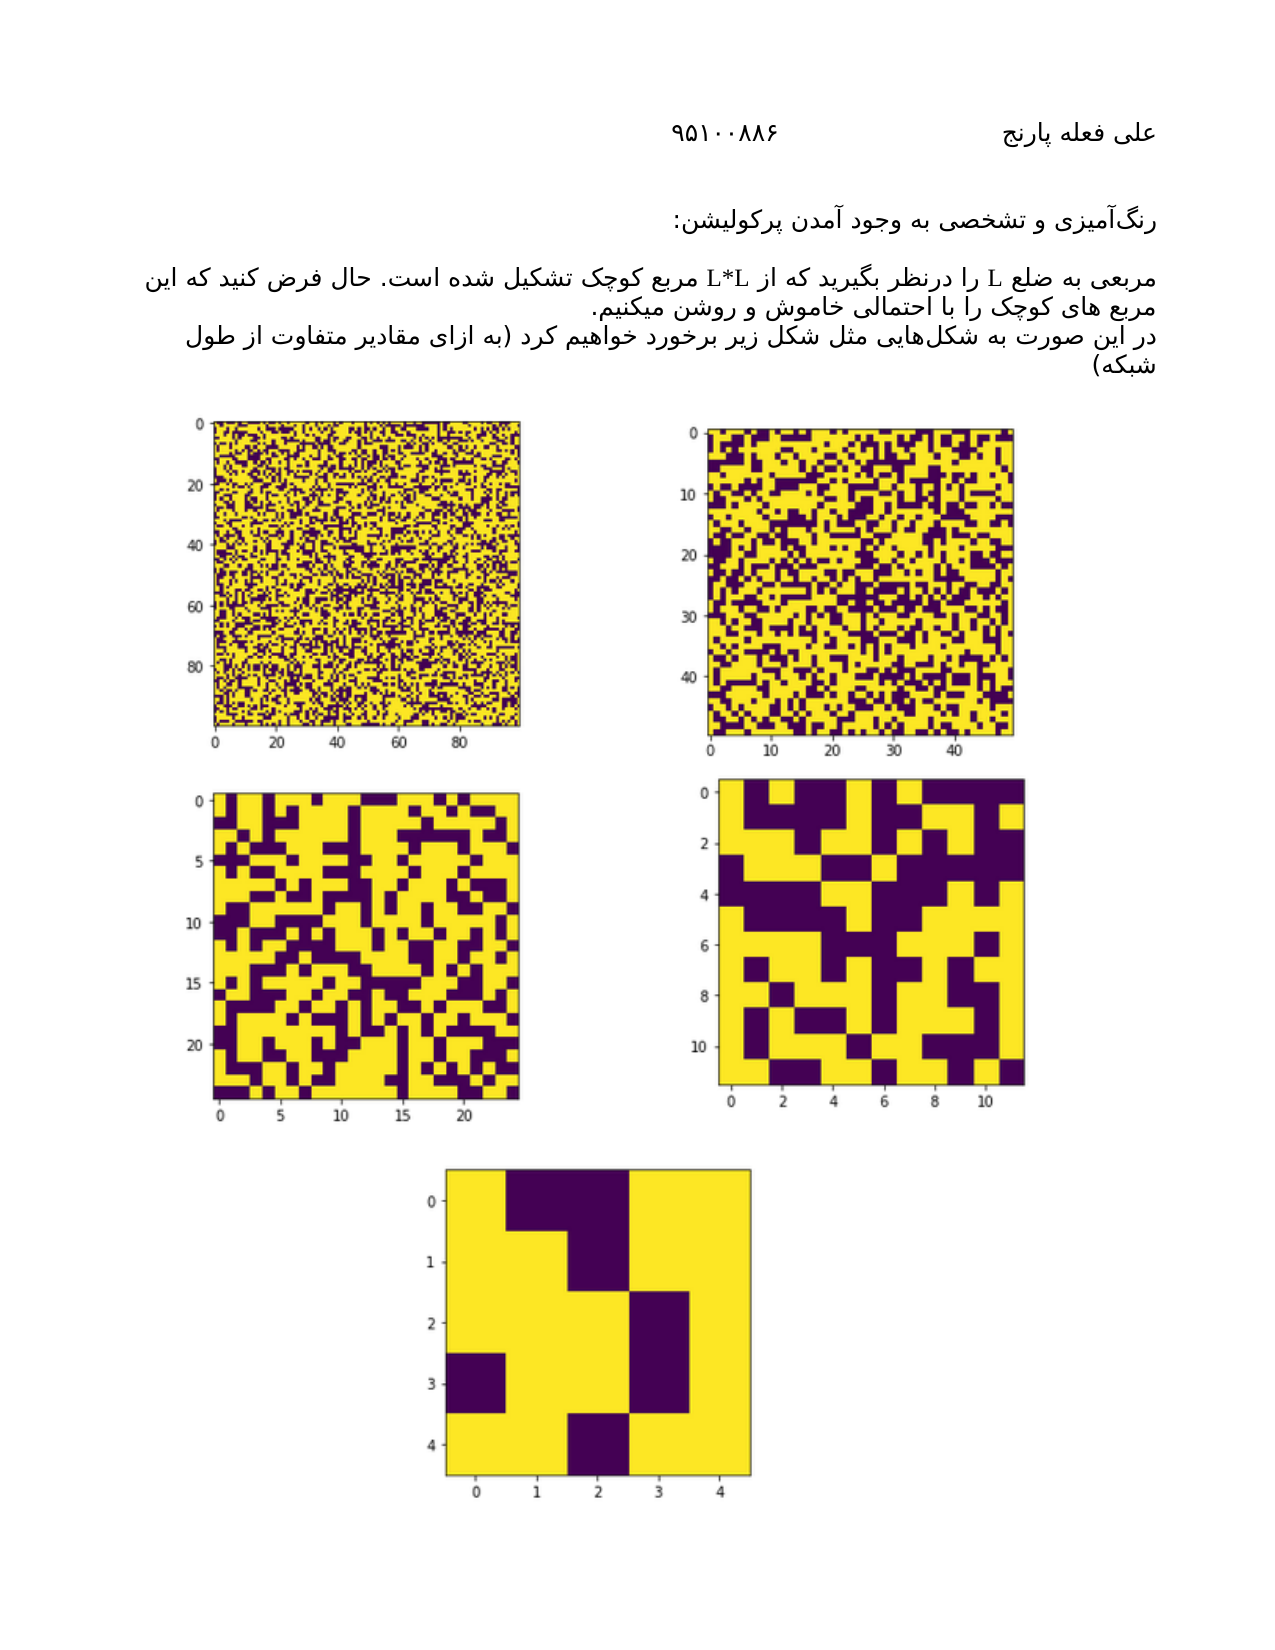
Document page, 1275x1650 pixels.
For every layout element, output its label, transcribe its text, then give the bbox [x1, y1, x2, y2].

text علی فعله پارنج ۹۵۱۰۰۸۸۶ [118, 118, 1157, 147]
picture [410, 1155, 784, 1512]
picture [659, 410, 1060, 1123]
picture [151, 398, 565, 767]
picture [174, 777, 539, 1134]
text رنگ‌آمیزی و تشخصی به وجود آمدن پرکولیشن: [118, 205, 1157, 234]
text در این صورت به شکل‌هایی مثل شکل زیر برخورد خواهیم کرد (به ازای مقادیر متفاوت از طول شبکه) [118, 321, 1157, 379]
text مربعی به ضلع L را درنظر بگیرید که از L*L مربع کوچک تشکیل شده است. حال فرض کنید که این مربع های کوچک را با احتمالی خاموش و روشن میکنیم. [118, 263, 1157, 321]
